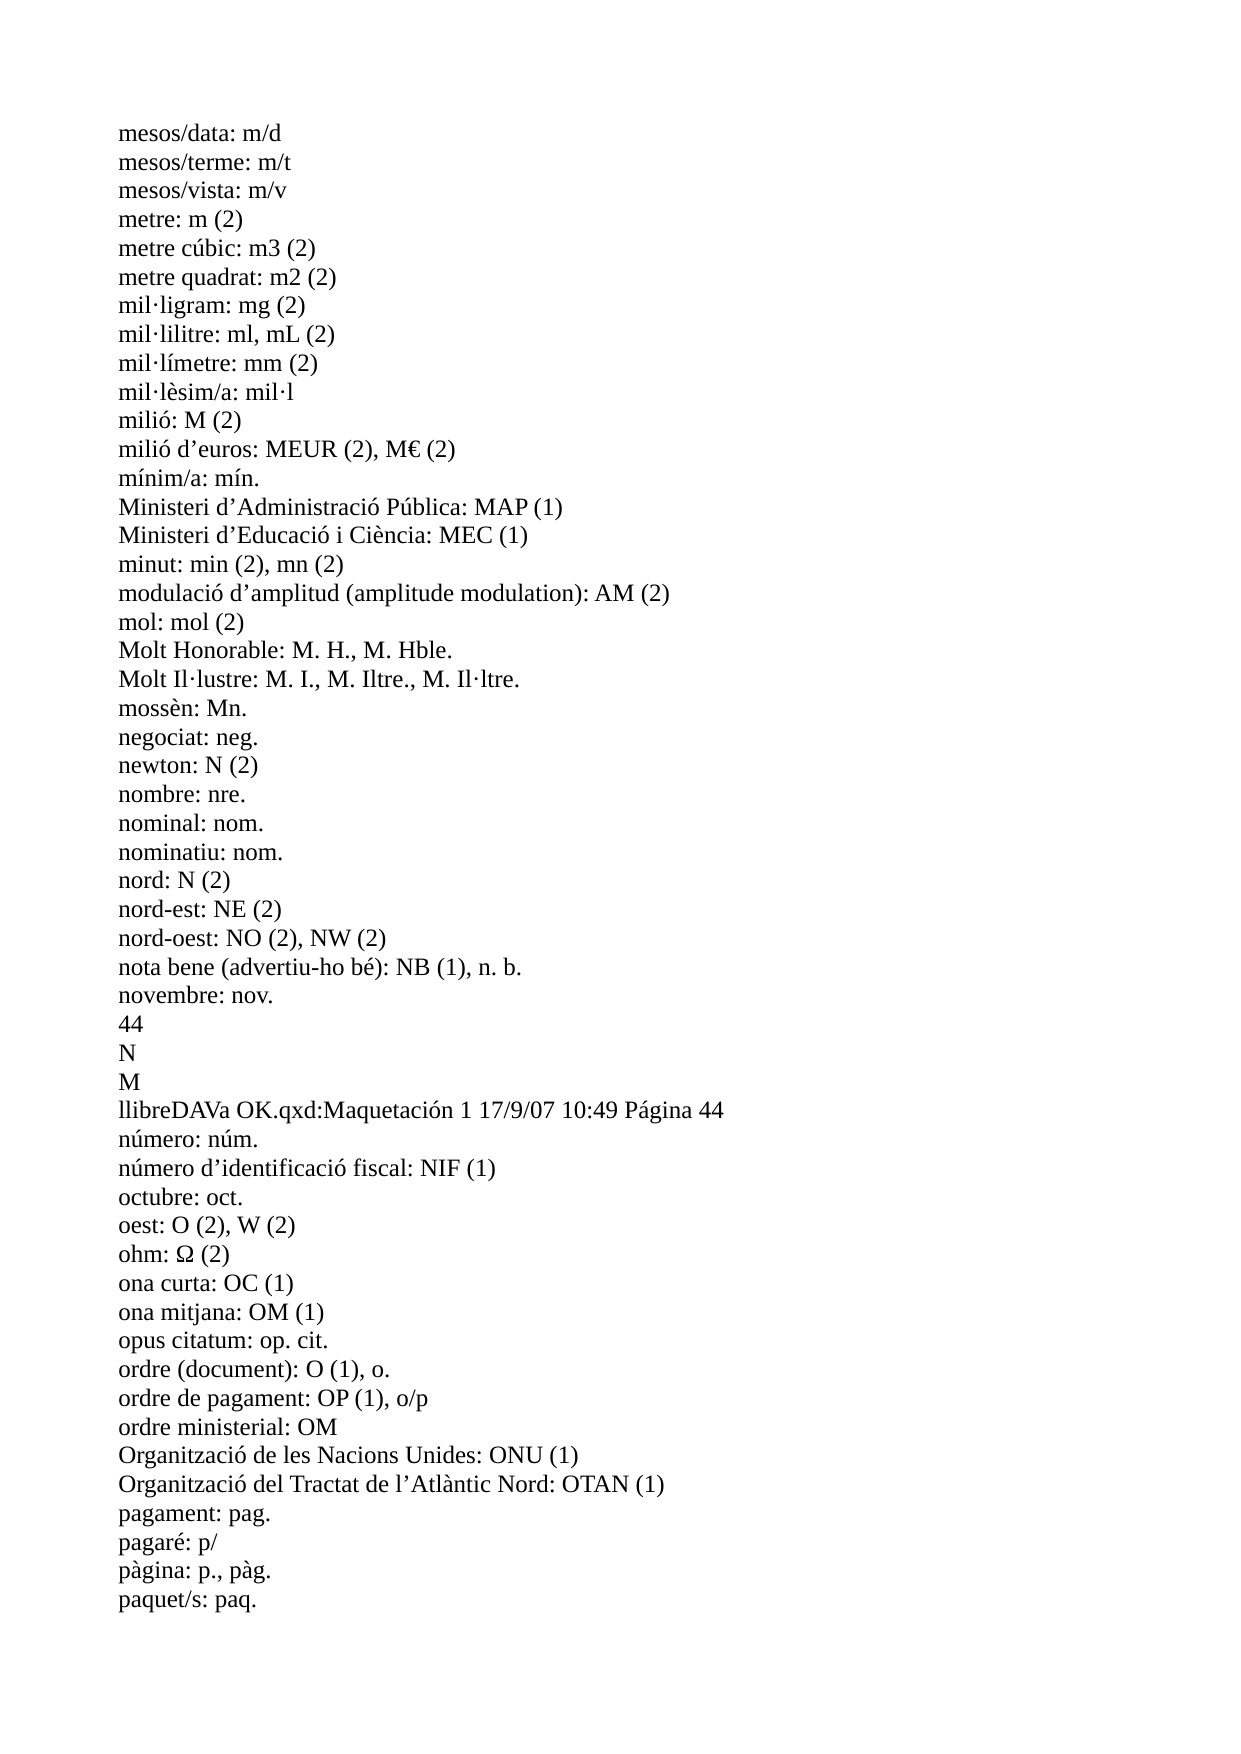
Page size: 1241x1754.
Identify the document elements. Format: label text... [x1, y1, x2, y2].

text mesos/data: m/d [118, 118, 1122, 147]
text nominal: nom. [118, 808, 1122, 837]
text newton: N (2) [118, 751, 1122, 779]
text N [118, 1038, 1122, 1067]
text mil·lèsim/a: mil·l [118, 377, 1122, 406]
text nord-oest: NO (2), NW (2) [118, 923, 1122, 952]
text nominatiu: nom. [118, 837, 1122, 866]
text ona mitjana: OM (1) [118, 1297, 1122, 1326]
text ordre (document): O (1), o. [118, 1354, 1122, 1383]
text número: núm. [118, 1124, 1122, 1153]
text nota bene (advertiu-ho bé): NB (1), n. b. [118, 952, 1122, 981]
text ona curta: OC (1) [118, 1268, 1122, 1297]
text pagament: pag. [118, 1498, 1122, 1527]
text milió d’euros: MEUR (2), M€ (2) [118, 434, 1122, 463]
text mil·ligram: mg (2) [118, 291, 1122, 319]
text paquet/s: paq. [118, 1584, 1122, 1613]
text ordre ministerial: OM [118, 1412, 1122, 1441]
text ohm: Ω (2) [118, 1239, 1122, 1268]
text metre quadrat: m2 (2) [118, 262, 1122, 291]
text milió: M (2) [118, 406, 1122, 434]
text Ministeri d’Administració Pública: MAP (1) [118, 492, 1122, 521]
text mínim/a: mín. [118, 463, 1122, 492]
text Molt Honorable: M. H., M. Hble. [118, 636, 1122, 664]
text mil·límetre: mm (2) [118, 348, 1122, 377]
text nord-est: NE (2) [118, 894, 1122, 923]
text octubre: oct. [118, 1182, 1122, 1211]
text Organització del Tractat de l’Atlàntic Nord: OTAN (1) [118, 1469, 1122, 1498]
text nord: N (2) [118, 866, 1122, 894]
text mesos/vista: m/v [118, 176, 1122, 204]
text oest: O (2), W (2) [118, 1211, 1122, 1239]
text novembre: nov. [118, 981, 1122, 1009]
text número d’identificació fiscal: NIF (1) [118, 1153, 1122, 1182]
text mil·lilitre: ml, mL (2) [118, 319, 1122, 348]
text metre cúbic: m3 (2) [118, 233, 1122, 262]
text Ministeri d’Educació i Ciència: MEC (1) [118, 521, 1122, 549]
text negociat: neg. [118, 722, 1122, 751]
text Organització de les Nacions Unides: ONU (1) [118, 1441, 1122, 1469]
text modulació d’amplitud (amplitude modulation): AM (2) [118, 578, 1122, 607]
text ordre de pagament: OP (1), o/p [118, 1383, 1122, 1412]
text 44 [118, 1009, 1122, 1038]
text minut: min (2), mn (2) [118, 549, 1122, 578]
text M [118, 1067, 1122, 1096]
text pàgina: p., pàg. [118, 1556, 1122, 1584]
text nombre: nre. [118, 779, 1122, 808]
text pagaré: p/ [118, 1527, 1122, 1556]
text metre: m (2) [118, 204, 1122, 233]
text Molt Il·lustre: M. I., M. Iltre., M. Il·ltre. [118, 664, 1122, 693]
text mesos/terme: m/t [118, 147, 1122, 176]
text llibreDAVa OK.qxd:Maquetación 1 17/9/07 10:49 Página 44 [118, 1096, 1122, 1124]
text mossèn: Mn. [118, 693, 1122, 722]
text mol: mol (2) [118, 607, 1122, 636]
text opus citatum: op. cit. [118, 1326, 1122, 1354]
